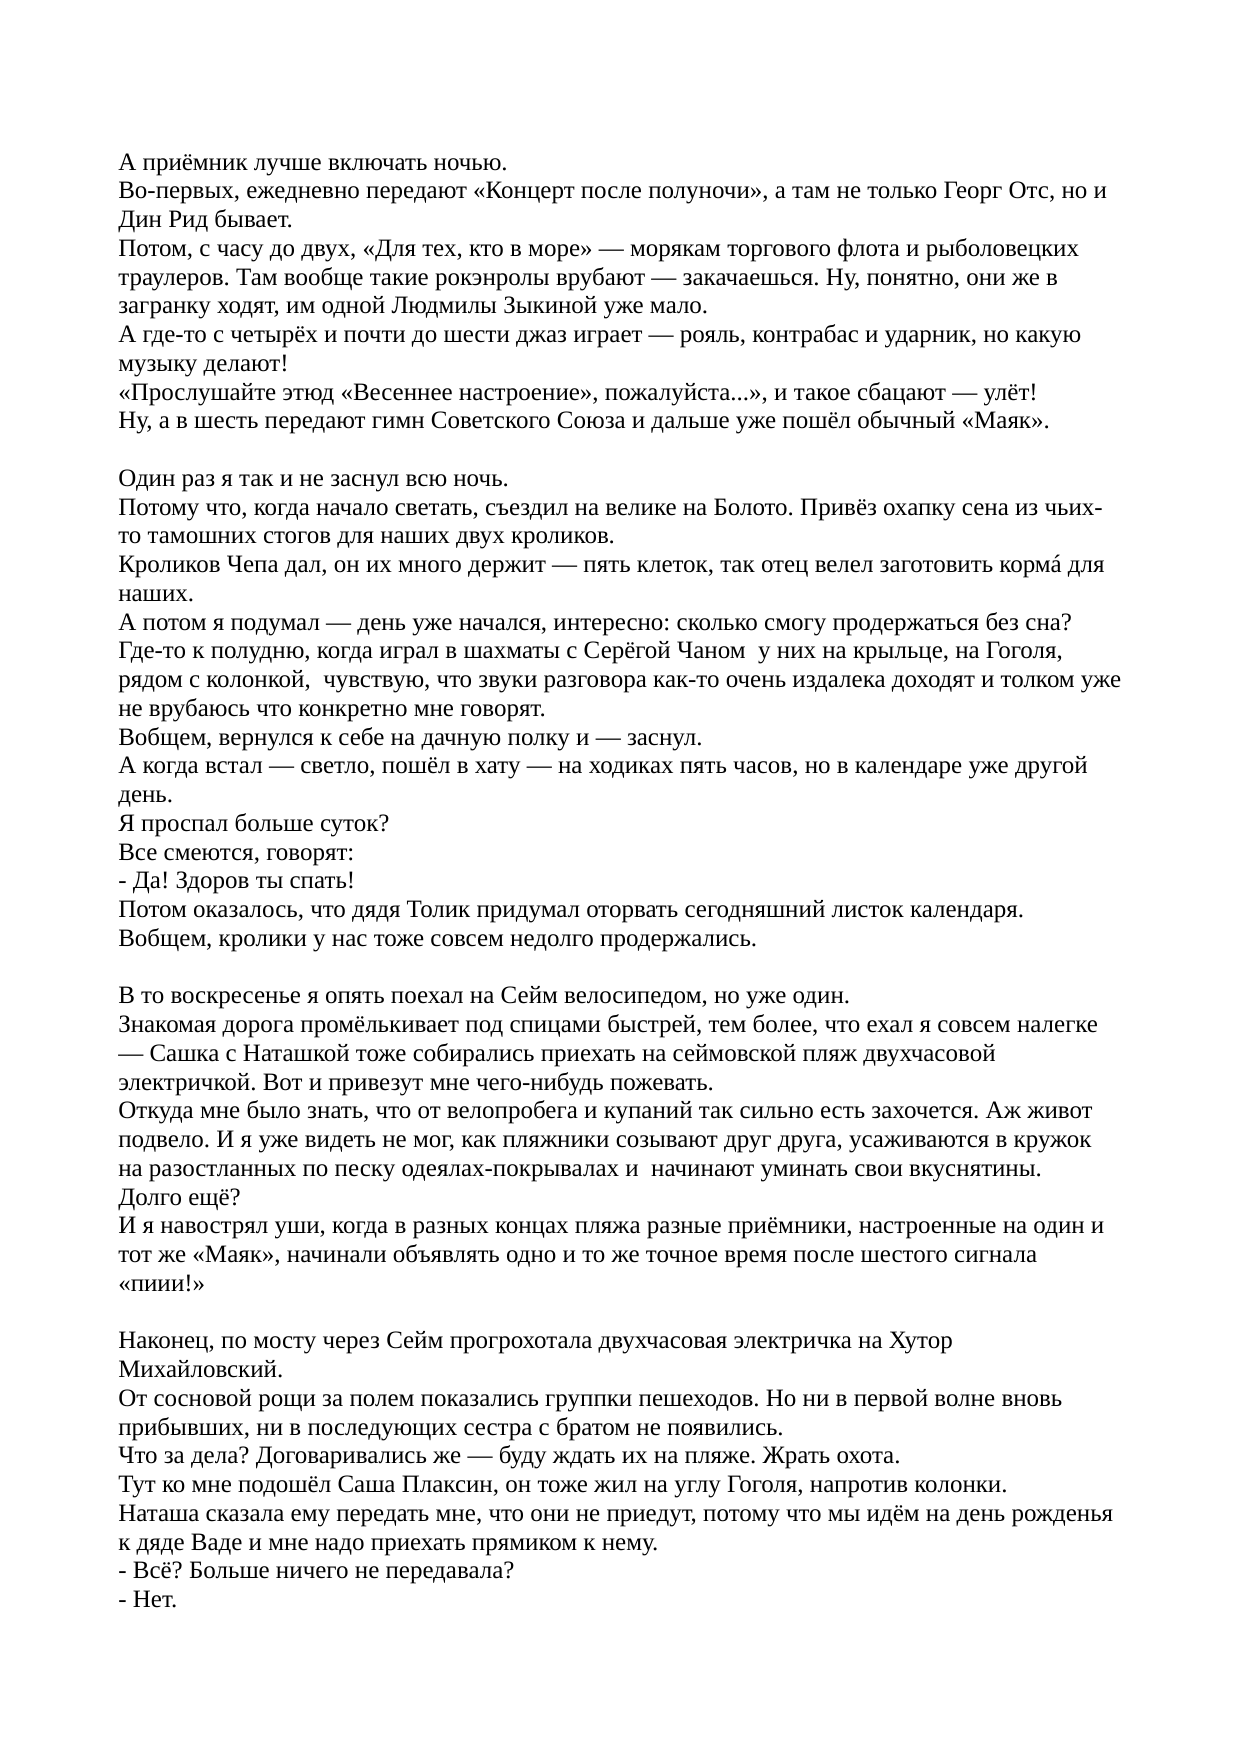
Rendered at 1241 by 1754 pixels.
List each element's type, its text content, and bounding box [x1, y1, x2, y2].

text Потом, с часу до двух, «Для тех, кто в море» — морякам торгового флота и рыболовецких траулеров. Там вообще такие рокэнролы врубают — закачаешься. Ну, понятно, они же в загранку ходят, им одной Людмилы Зыкиной уже мало. [118, 233, 1122, 319]
text Долго ещё? [118, 1182, 1122, 1211]
text Потом оказалось, что дядя Толик придумал оторвать сегодняшний листок календаря. [118, 894, 1122, 923]
text А когда встал — светло, пошёл в хату — на ходиках пять часов, но в календаре уже другой день. [118, 751, 1122, 808]
text Наташа сказала ему передать мне, что они не приедут, потому что мы идём на день рожденья к дяде Ваде и мне надо приехать прямиком к нему. [118, 1498, 1122, 1556]
text А приёмник лучше включать ночью. [118, 147, 1122, 176]
text Вобщем, кролики у нас тоже совсем недолго продержались. [118, 923, 1122, 952]
text Все смеются, говорят: [118, 837, 1122, 866]
text Наконец, по мосту через Сейм прогрохотала двухчасовая электричка на Хутор Михайловский. [118, 1326, 1122, 1383]
text От сосновой рощи за полем показались группки пешеходов. Но ни в первой волне вновь прибывших, ни в последующих сестра с братом не появились. [118, 1383, 1122, 1441]
text - Да! Здоров ты спать! [118, 866, 1122, 894]
text «Прослушайте этюд «Весеннее настроение», пожалуйста...», и такое сбацают — улёт! [118, 377, 1122, 406]
text Я проспал больше суток? [118, 808, 1122, 837]
text А потом я подумал — день уже начался, интересно: сколько смогу продержаться без сна? [118, 607, 1122, 636]
text Потому что, когда начало светать, съездил на велике на Болото. Привёз охапку сена из чьих-то тамошних стогов для наших двух кроликов. [118, 492, 1122, 549]
text Откуда мне было знать, что от велопробега и купаний так сильно есть захочется. Аж живот подвело. И я уже видеть не мог, как пляжники созывают друг друга, усаживаются в кружок на разостланных по песку одеялах-покрывалах и начинают уминать свои вкуснятины. [118, 1096, 1122, 1182]
text - Всё? Больше ничего не передавала? [118, 1556, 1122, 1584]
text - Нет. [118, 1584, 1122, 1613]
text Что за дела? Договаривались же — буду ждать их на пляже. Жрать охота. [118, 1441, 1122, 1469]
text Ну, а в шесть передают гимн Советского Союза и дальше уже пошёл обычный «Маяк». [118, 406, 1122, 434]
text Знакомая дорога промёлькивает под спицами быстрей, тем более, что ехал я совсем налегке — Сашка с Наташкой тоже собирались приехать на сеймовской пляж двухчасовой электричкой. Вот и привезут мне чего-нибудь пожевать. [118, 1009, 1122, 1096]
text Где-то к полудню, когда играл в шахматы с Серёгой Чаном у них на крыльце, на Гоголя, рядом с колонкой, чувствую, что звуки разговора как-то очень издалека доходят и толком уже не врубаюсь что конкретно мне говорят. [118, 636, 1122, 722]
text Тут ко мне подошёл Саша Плаксин, он тоже жил на углу Гоголя, напротив колонки. [118, 1469, 1122, 1498]
text Вобщем, вернулся к себе на дачную полку и — заснул. [118, 722, 1122, 751]
text Во-первых, ежедневно передают «Концерт после полуночи», а там не только Георг Отс, но и Дин Рид бывает. [118, 176, 1122, 233]
text А где-то с четырёх и почти до шести джаз играет — рояль, контрабас и ударник, но какую музыку делают! [118, 319, 1122, 377]
text Кроликов Чепа дал, он их много держит — пять клеток, так отец велел заготовить кормá для наших. [118, 549, 1122, 607]
text Один раз я так и не заснул всю ночь. [118, 463, 1122, 492]
text В то воскресенье я опять поехал на Сейм велосипедом, но уже один. [118, 981, 1122, 1009]
text И я навострял уши, когда в разных концах пляжа разные приёмники, настроенные на один и тот же «Маяк», начинали объявлять одно и то же точное время после шестого сигнала «пиии!» [118, 1211, 1122, 1297]
